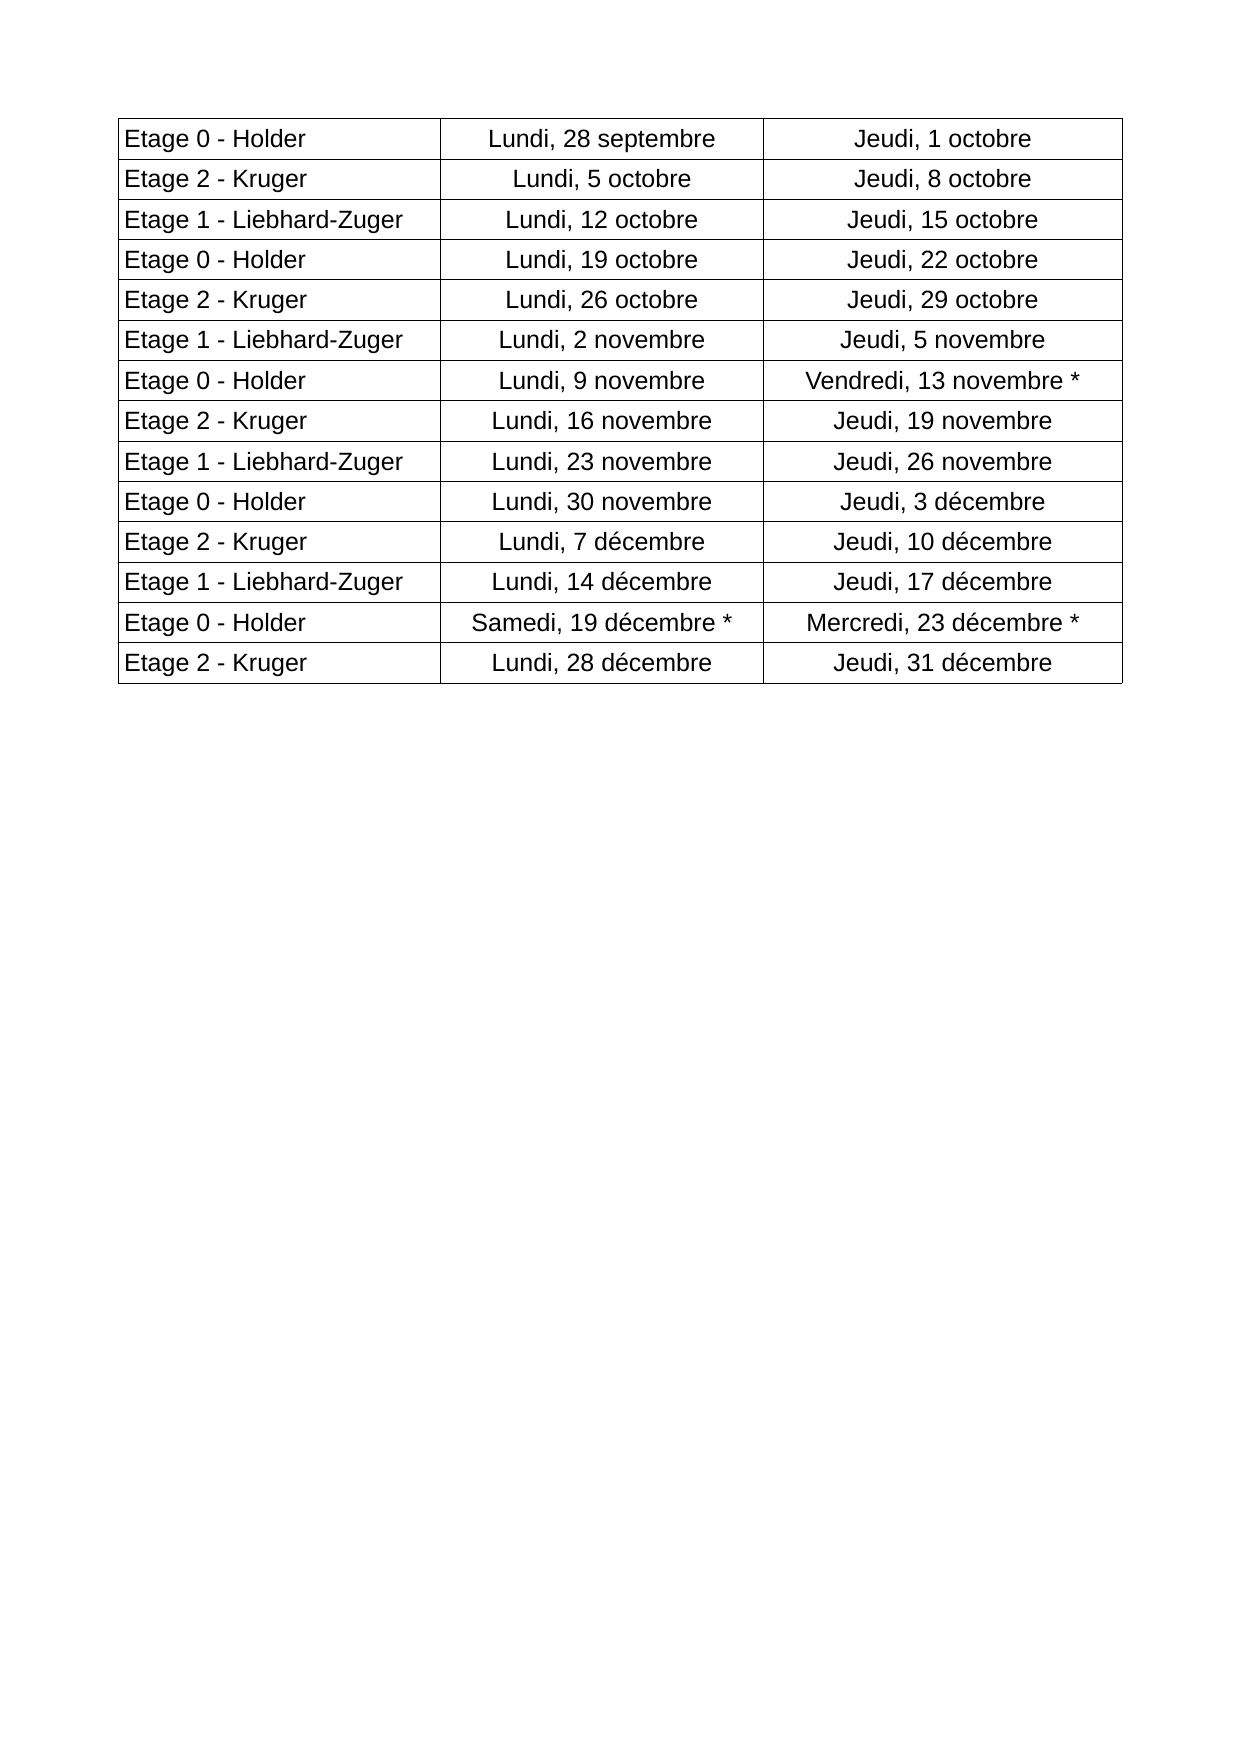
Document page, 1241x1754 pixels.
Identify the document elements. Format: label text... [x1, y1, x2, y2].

table_cell Lundi, 5 octobre [441, 160, 763, 199]
table_cell Lundi, 2 novembre [441, 321, 763, 360]
table_cell Etage 1 - Liebhard-Zuger [119, 442, 440, 481]
table_cell Vendredi, 13 novembre * [764, 361, 1122, 400]
table_cell Jeudi, 10 décembre [764, 522, 1122, 562]
table_cell Etage 2 - Kruger [119, 522, 440, 562]
table_cell Jeudi, 1 octobre [764, 119, 1122, 158]
table_cell Etage 1 - Liebhard-Zuger [119, 200, 440, 239]
table_cell Lundi, 7 décembre [441, 522, 763, 562]
table_cell Etage 1 - Liebhard-Zuger [119, 563, 440, 602]
table_cell Jeudi, 17 décembre [764, 563, 1122, 602]
table_cell Jeudi, 22 octobre [764, 240, 1122, 279]
table_cell Lundi, 9 novembre [441, 361, 763, 400]
table_cell Jeudi, 26 novembre [764, 442, 1122, 481]
table_cell Lundi, 28 septembre [441, 119, 763, 158]
table_cell Lundi, 19 octobre [441, 240, 763, 279]
table_cell Etage 0 - Holder [119, 361, 440, 400]
table_cell Etage 1 - Liebhard-Zuger [119, 321, 440, 360]
table_cell Lundi, 26 octobre [441, 280, 763, 320]
table_cell Jeudi, 5 novembre [764, 321, 1122, 360]
table_cell Etage 0 - Holder [119, 119, 440, 158]
table_cell Etage 0 - Holder [119, 240, 440, 279]
table_cell Lundi, 28 décembre [441, 643, 763, 682]
table_cell Etage 0 - Holder [119, 482, 440, 521]
table_cell Jeudi, 3 décembre [764, 482, 1122, 521]
table_cell Jeudi, 19 novembre [764, 401, 1122, 441]
table_cell Etage 2 - Kruger [119, 401, 440, 441]
table_cell Lundi, 30 novembre [441, 482, 763, 521]
table_cell Jeudi, 15 octobre [764, 200, 1122, 239]
table_cell Etage 2 - Kruger [119, 280, 440, 320]
table_cell Jeudi, 29 octobre [764, 280, 1122, 320]
table_cell Etage 0 - Holder [119, 603, 440, 642]
table_cell Lundi, 12 octobre [441, 200, 763, 239]
table_cell Lundi, 23 novembre [441, 442, 763, 481]
table_cell Jeudi, 31 décembre [764, 643, 1122, 682]
table_cell Mercredi, 23 décembre * [764, 603, 1122, 642]
table_cell Lundi, 14 décembre [441, 563, 763, 602]
table_cell Etage 2 - Kruger [119, 643, 440, 682]
table_cell Samedi, 19 décembre * [441, 603, 763, 642]
table_cell Lundi, 16 novembre [441, 401, 763, 441]
table_cell Etage 2 - Kruger [119, 160, 440, 199]
table_cell Jeudi, 8 octobre [764, 160, 1122, 199]
